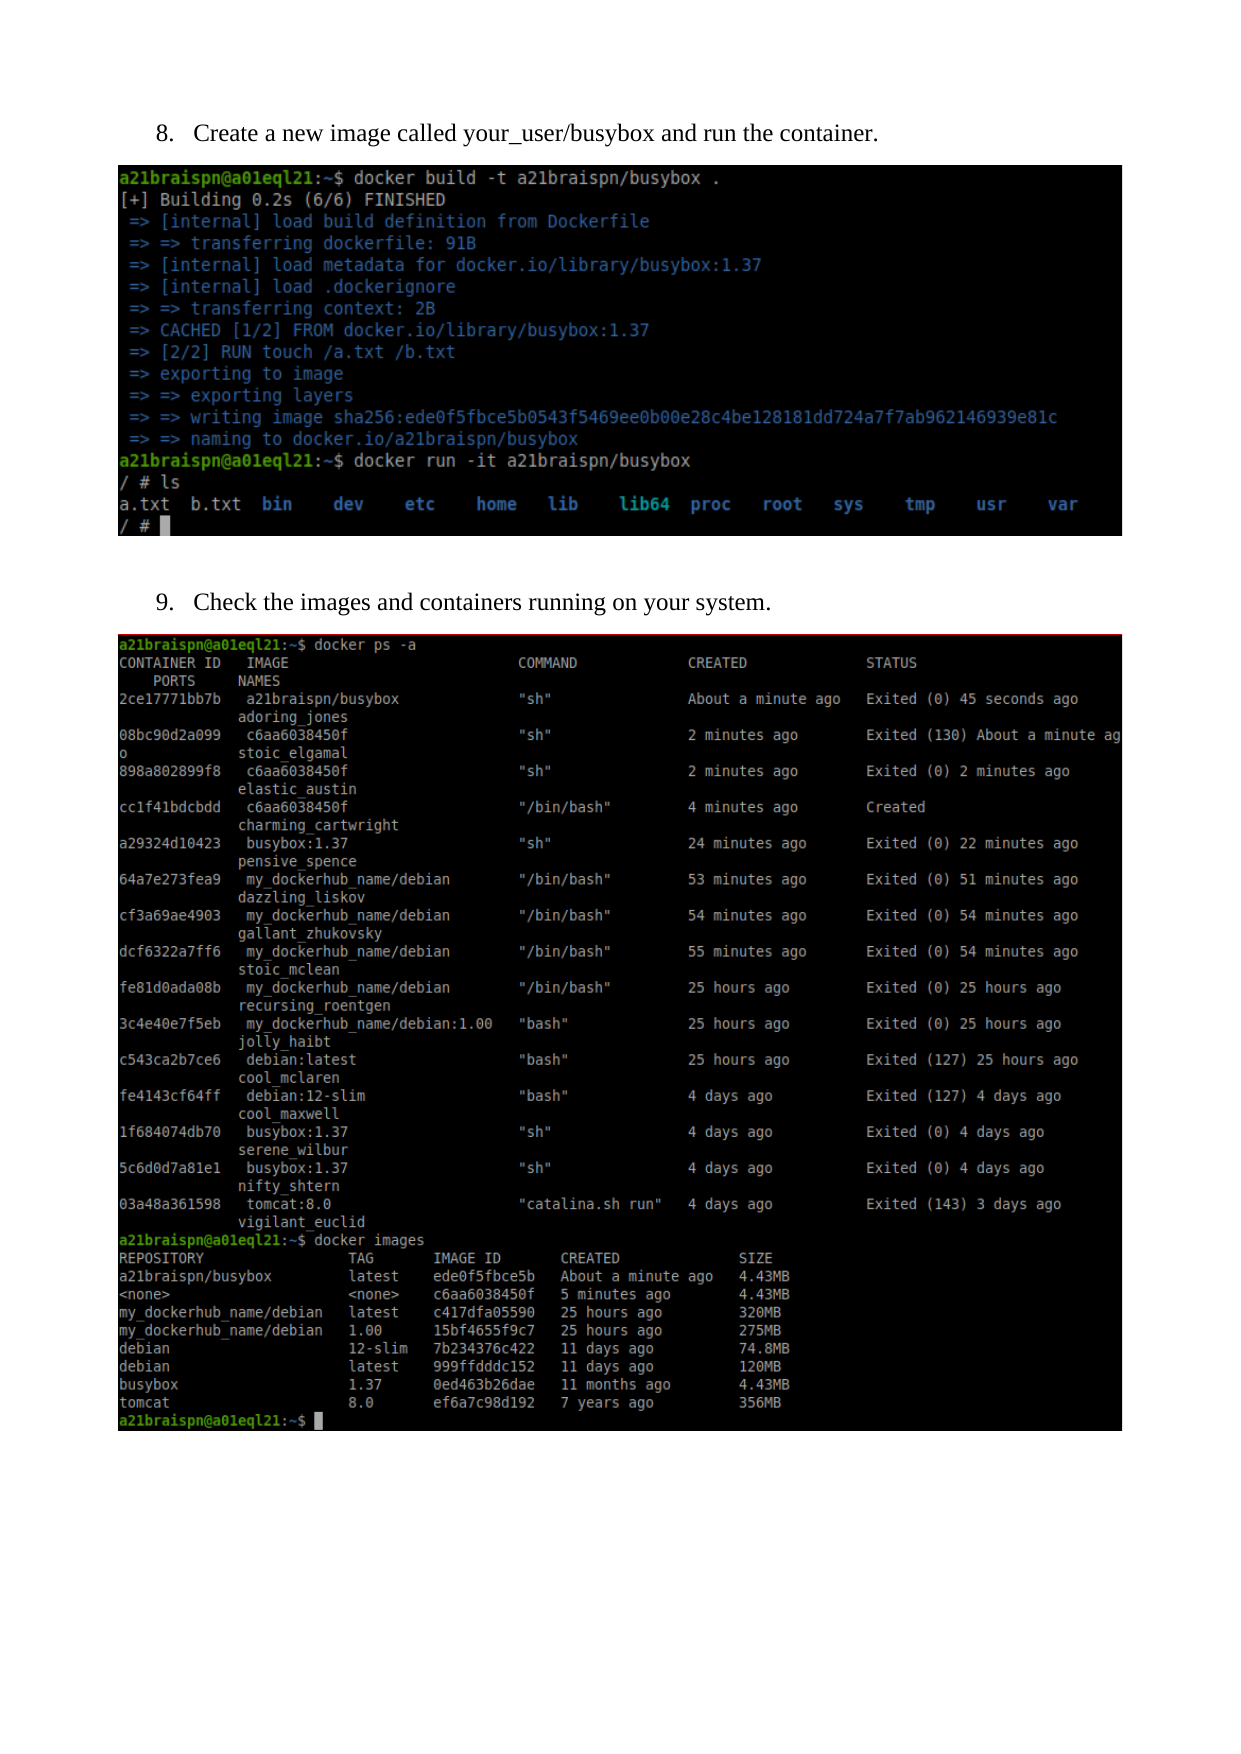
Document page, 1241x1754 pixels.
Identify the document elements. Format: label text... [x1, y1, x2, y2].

picture [118, 165, 1123, 536]
list Check the images and containers running on your system. [156, 587, 1122, 616]
picture [118, 634, 1123, 1431]
list Create a new image called your_user/busybox and run the container. [156, 118, 1122, 147]
